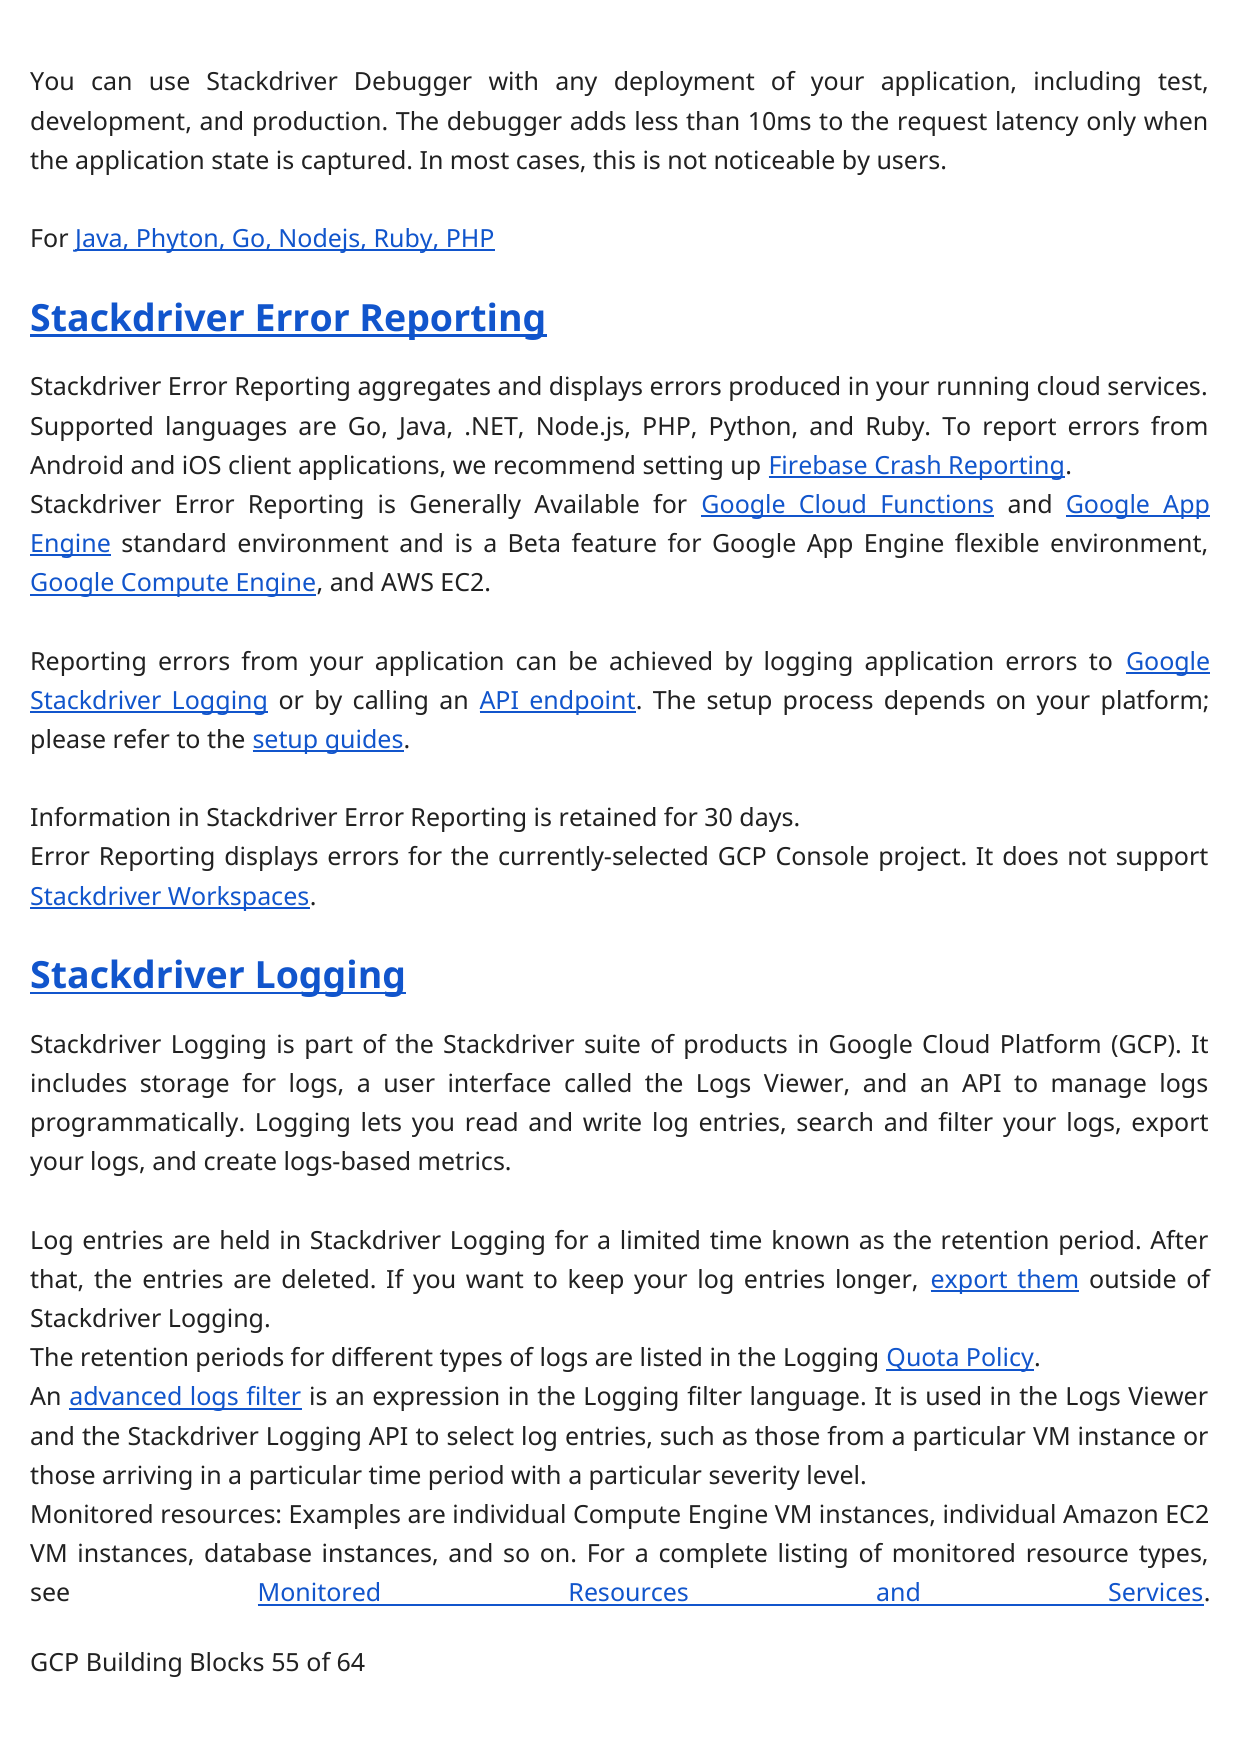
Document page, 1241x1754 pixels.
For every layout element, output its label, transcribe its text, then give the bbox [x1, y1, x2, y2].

text Reporting errors from your application can be achieved by logging application errors to Google Stackdriver Logging or by calling an API endpoint. The setup process depends on your platform; please refer to the setup guides. [30, 643, 1210, 756]
text An advanced logs filter is an expression in the Logging filter language. It is used in the Logs Viewer and the Stackdriver Logging API to select log entries, such as those from a particular VM instance or those arriving in a particular time period with a particular severity level. [30, 1379, 1210, 1491]
text Monitored resources: Examples are individual Compute Engine VM instances, individual Amazon EC2 VM instances, database instances, and so on. For a complete listing of monitored resource types, see Monitored Resources and Services. [30, 1497, 1210, 1609]
text Supported languages are Go, Java, .NET, Node.js, PHP, Python, and Ruby. To report errors from Android and iOS client applications, we recommend setting up Firebase Crash Reporting. [30, 408, 1210, 481]
text Stackdriver Error Reporting is Generally Available for Google Cloud Functions and Google App Engine standard environment and is a Beta feature for Google App Engine flexible environment, Google Compute Engine, and AWS EC2. [30, 487, 1210, 599]
text Log entries are held in Stackdriver Logging for a limited time known as the retention period. After that, the entries are deleted. If you want to keep your log entries longer, export them outside of Stackdriver Logging. [30, 1222, 1210, 1335]
text Stackdriver Logging is part of the Stackdriver suite of products in Google Cloud Platform (GCP). It includes storage for logs, a user interface called the Logs Viewer, and an API to manage logs programmatically. Logging lets you read and write log entries, search and filter your logs, export your logs, and create logs-based metrics. [30, 1027, 1210, 1178]
subtitle Stackdriver Error Reporting [30, 291, 1210, 342]
subtitle Stackdriver Logging [30, 949, 1210, 1000]
text You can use Stackdriver Debugger with any deployment of your application, including test, development, and production. The debugger adds less than 10ms to the request latency only when the application state is captured. In most cases, this is not noticeable by users. [30, 64, 1210, 176]
text The retention periods for different types of logs are listed in the Logging Quota Policy. [30, 1340, 1210, 1374]
text Stackdriver Error Reporting aggregates and displays errors produced in your running cloud services. [30, 369, 1210, 403]
text Information in Stackdriver Error Reporting is retained for 30 days. [30, 800, 1210, 834]
text For Java, Phyton, Go, Nodejs, Ruby, PHP [30, 221, 1210, 255]
text Error Reporting displays errors for the currently-selected GCP Console project. It does not support Stackdriver Workspaces. [30, 839, 1210, 912]
